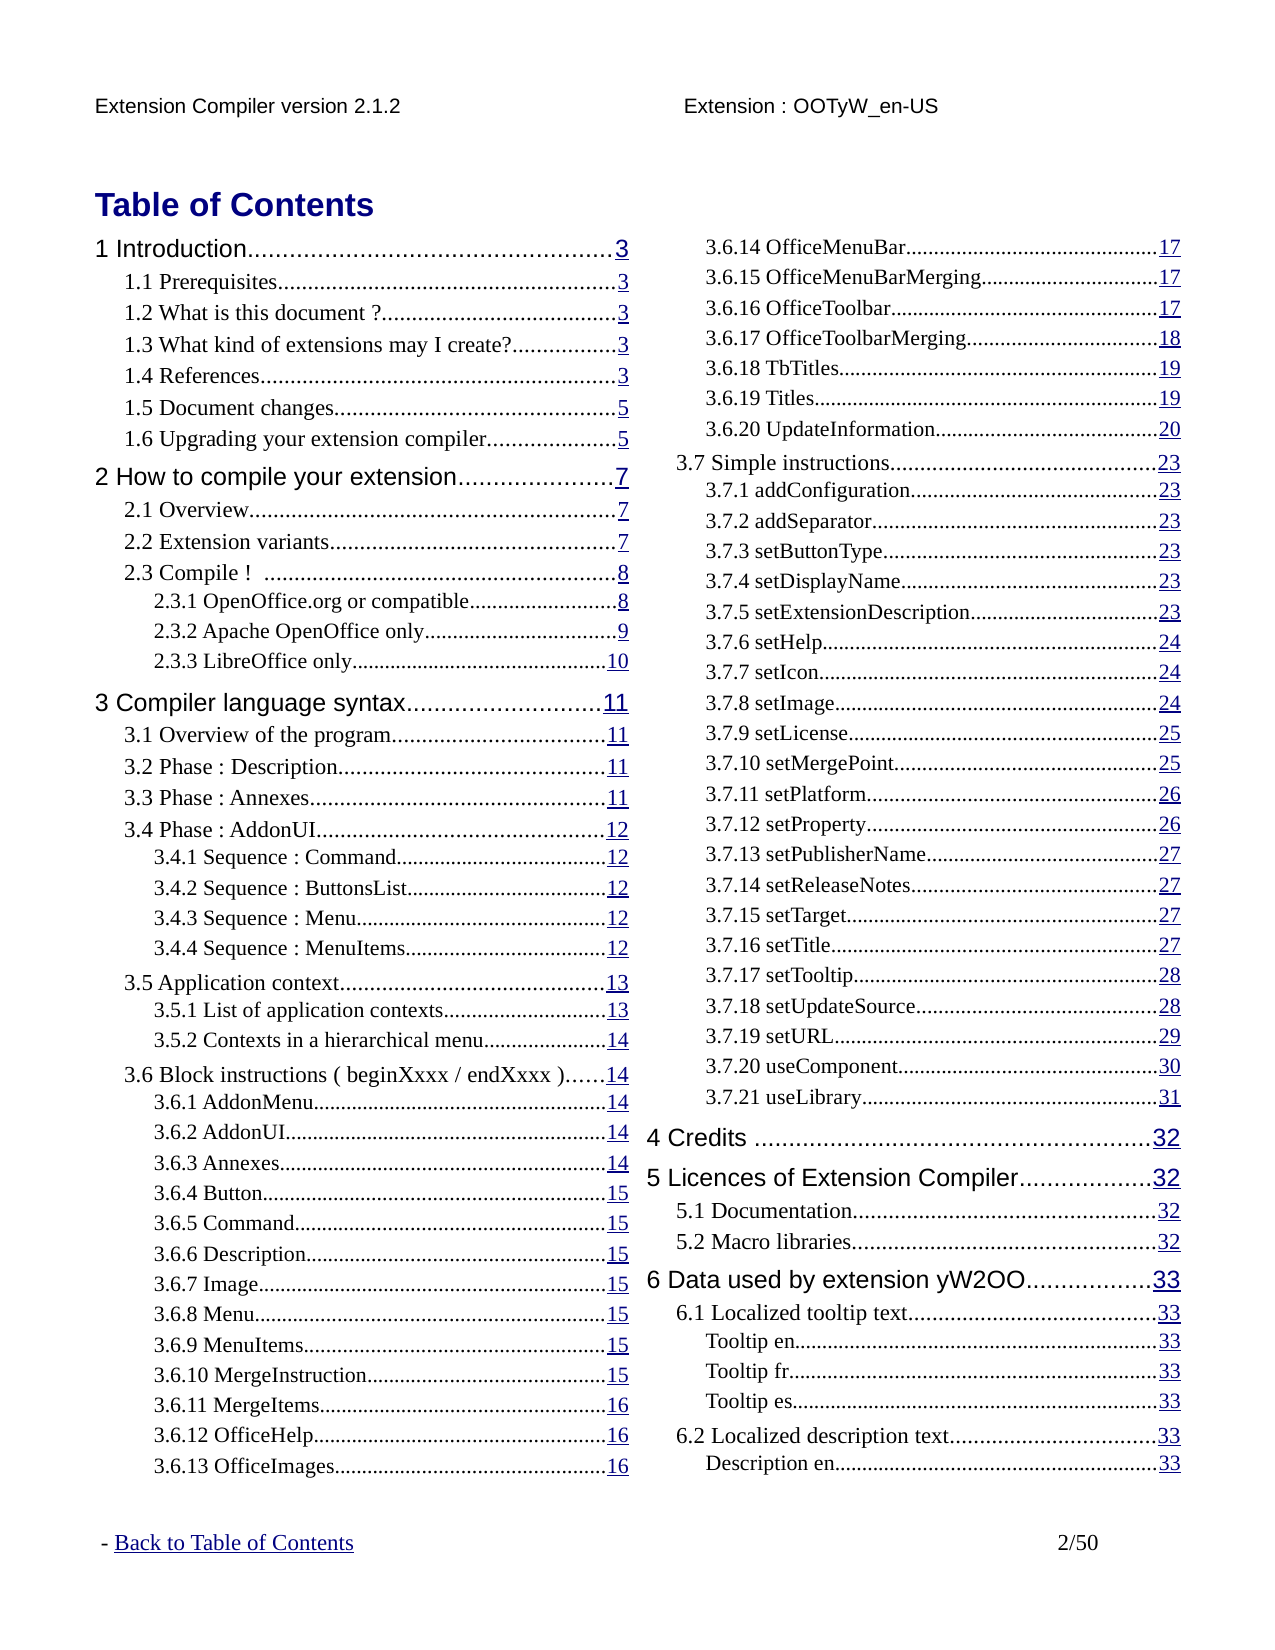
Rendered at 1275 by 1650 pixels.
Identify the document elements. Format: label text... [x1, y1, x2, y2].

text 3.4 Phase : AddonUI 12 [124, 817, 629, 842]
text 3.7.16 setTitle 27 [705, 933, 1181, 958]
text Tooltip fr 33 [705, 1359, 1181, 1383]
text 3.7.7 setIcon 24 [705, 660, 1181, 685]
text 3.6.8 Menu 15 [153, 1302, 629, 1327]
text 3.5.1 List of application contexts 13 [153, 998, 629, 1022]
text 3.7.5 setExtensionDescription 23 [705, 600, 1181, 624]
text 3.2 Phase : Description 11 [124, 754, 629, 779]
text 3.7.1 addConfiguration 23 [705, 478, 1181, 503]
text 5 Licences of Extension Compiler 32 [646, 1164, 1181, 1192]
text 3.6.18 TbTitles 19 [705, 356, 1181, 381]
text 3.6.10 MergeInstruction 15 [153, 1363, 629, 1387]
text 1.5 Document changes 5 [124, 394, 629, 420]
text 1.3 What kind of extensions may I create? 3 [124, 332, 629, 357]
text 3.7.4 setDisplayName 23 [705, 569, 1181, 594]
text Tooltip es 33 [705, 1389, 1181, 1414]
text 3.7.20 useComponent 30 [705, 1054, 1181, 1079]
text 3.6.15 OfficeMenuBarMerging 17 [705, 265, 1181, 289]
text 3.1 Overview of the program 11 [124, 722, 629, 748]
text 6 Data used by extension yW2OO 33 [646, 1266, 1181, 1294]
text 4 Credits 32 [646, 1124, 1181, 1152]
text 3.6.5 Command 15 [153, 1211, 629, 1236]
text 3.7.18 setUpdateSource 28 [705, 994, 1181, 1018]
text 3.6.16 OfficeToolbar 17 [705, 295, 1181, 320]
text 3.6.4 Button 15 [153, 1181, 629, 1205]
text 3.6.9 MenuItems 15 [153, 1332, 629, 1357]
text 3.7.13 setPublisherName 27 [705, 842, 1181, 867]
text Tooltip en 33 [705, 1329, 1181, 1353]
text 3.7.11 setPlatform 26 [705, 782, 1181, 806]
text 3.7.8 setImage 24 [705, 691, 1181, 715]
text 3.3 Phase : Annexes 11 [124, 785, 629, 811]
text 3.6.1 AddonMenu 14 [153, 1090, 629, 1114]
text 3.4.4 Sequence : MenuItems 12 [153, 936, 629, 961]
text 3.7.2 addSeparator 23 [705, 509, 1181, 533]
text 3 Compiler language syntax 11 [94, 688, 629, 716]
subtitle Table of Contents [94, 186, 1181, 223]
text 3.7.3 setButtonType 23 [705, 539, 1181, 563]
text 3.4.2 Sequence : ButtonsList 12 [153, 876, 629, 900]
text 2.3 Compile ! 8 [124, 560, 629, 586]
text 3.7.9 setLicense 25 [705, 721, 1181, 745]
text 2.3.3 LibreOffice only 10 [153, 649, 629, 674]
text 3.7.21 useLibrary 31 [705, 1085, 1181, 1109]
text 3.6.2 AddonUI 14 [153, 1120, 629, 1145]
text 1.2 What is this document ? 3 [124, 300, 629, 326]
text 2.2 Extension variants 7 [124, 529, 629, 554]
text Description en 33 [705, 1451, 1181, 1476]
text 3.7.6 setHelp 24 [705, 630, 1181, 654]
text 3.6.7 Image 15 [153, 1272, 629, 1296]
text 3.6.13 OfficeImages 16 [153, 1454, 629, 1478]
text 3.6.6 Description 15 [153, 1242, 629, 1266]
text 2.1 Overview 7 [124, 497, 629, 523]
text 6.2 Localized description text 33 [676, 1423, 1181, 1448]
text 1.1 Prerequisites 3 [124, 269, 629, 294]
text 3.7.12 setProperty 26 [705, 812, 1181, 836]
text 3.4.3 Sequence : Menu 12 [153, 906, 629, 930]
text 3.5 Application context 13 [124, 969, 629, 995]
text 3.7.10 setMergePoint 25 [705, 751, 1181, 776]
text 5.2 Macro libraries 32 [676, 1229, 1181, 1254]
text 3.6.14 OfficeMenuBar 17 [705, 235, 1181, 259]
text 3.6 Block instructions ( beginXxxx / endXxxx ) 14 [124, 1062, 629, 1087]
text 3.6.20 UpdateInformation 20 [705, 417, 1181, 441]
text 3.7.17 setTooltip 28 [705, 963, 1181, 988]
text 2 How to compile your extension 7 [94, 463, 629, 491]
text 3.6.11 MergeItems 16 [153, 1393, 629, 1418]
text 3.7.19 setURL 29 [705, 1024, 1181, 1048]
text 5.1 Documentation 32 [676, 1198, 1181, 1223]
text 3.6.17 OfficeToolbarMerging 18 [705, 326, 1181, 350]
text 3.6.12 OfficeHelp 16 [153, 1423, 629, 1448]
text 2.3.2 Apache OpenOffice only 9 [153, 619, 629, 643]
text 1.6 Upgrading your extension compiler 5 [124, 426, 629, 452]
text 3.6.3 Annexes 14 [153, 1151, 629, 1175]
text 3.4.1 Sequence : Command 12 [153, 845, 629, 870]
text 6.1 Localized tooltip text 33 [676, 1300, 1181, 1326]
text 2.3.1 OpenOffice.org or compatible 8 [153, 589, 629, 613]
text 1.4 References 3 [124, 363, 629, 389]
text 3.5.2 Contexts in a hierarchical menu 14 [153, 1028, 629, 1053]
text 3.7.15 setTarget 27 [705, 903, 1181, 927]
text 3.7.14 setReleaseNotes 27 [705, 872, 1181, 897]
text 1 Introduction 3 [94, 235, 629, 263]
text 3.7 Simple instructions 23 [676, 450, 1181, 476]
text 3.6.19 Titles 19 [705, 386, 1181, 411]
